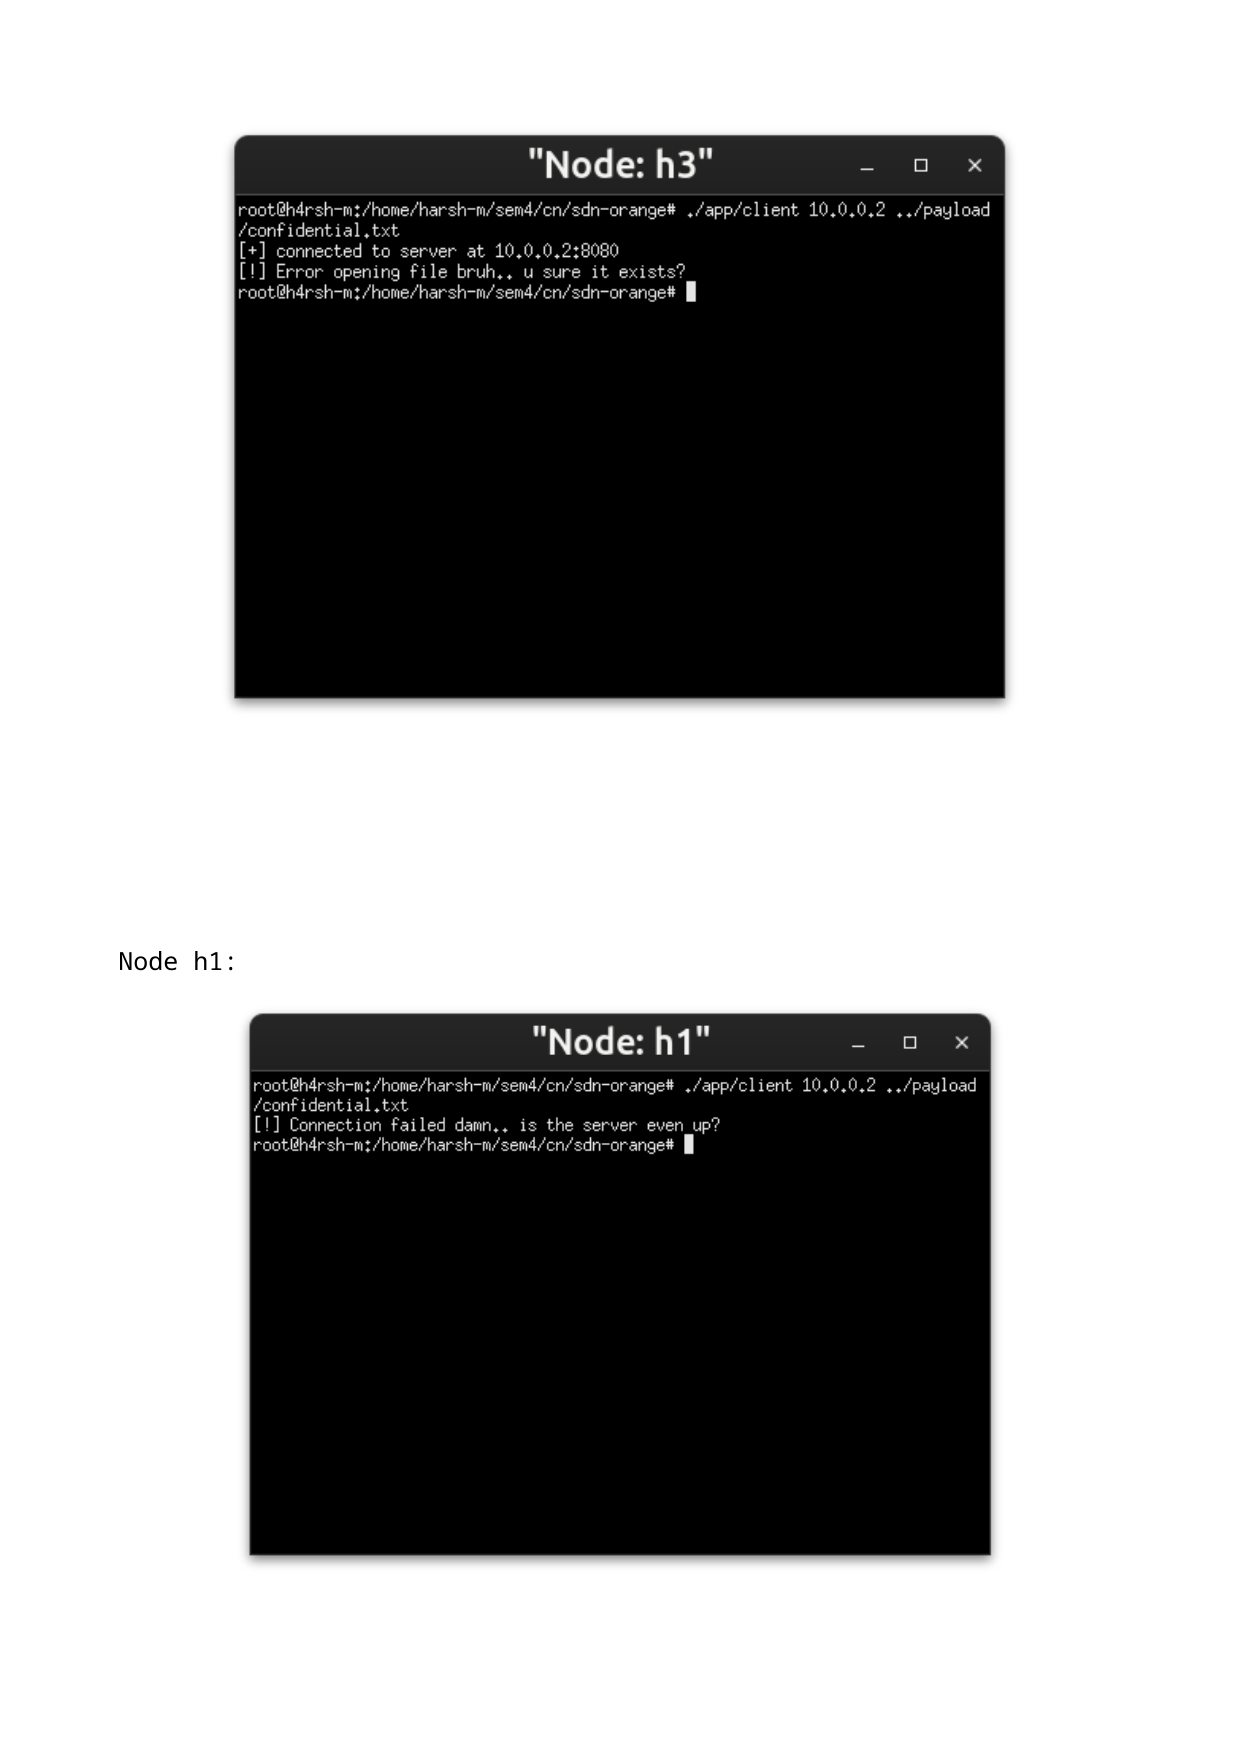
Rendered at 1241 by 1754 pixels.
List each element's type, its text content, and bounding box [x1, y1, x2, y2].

picture [230, 997, 1011, 1580]
text Node h1: [118, 944, 1122, 978]
picture [214, 118, 1026, 724]
